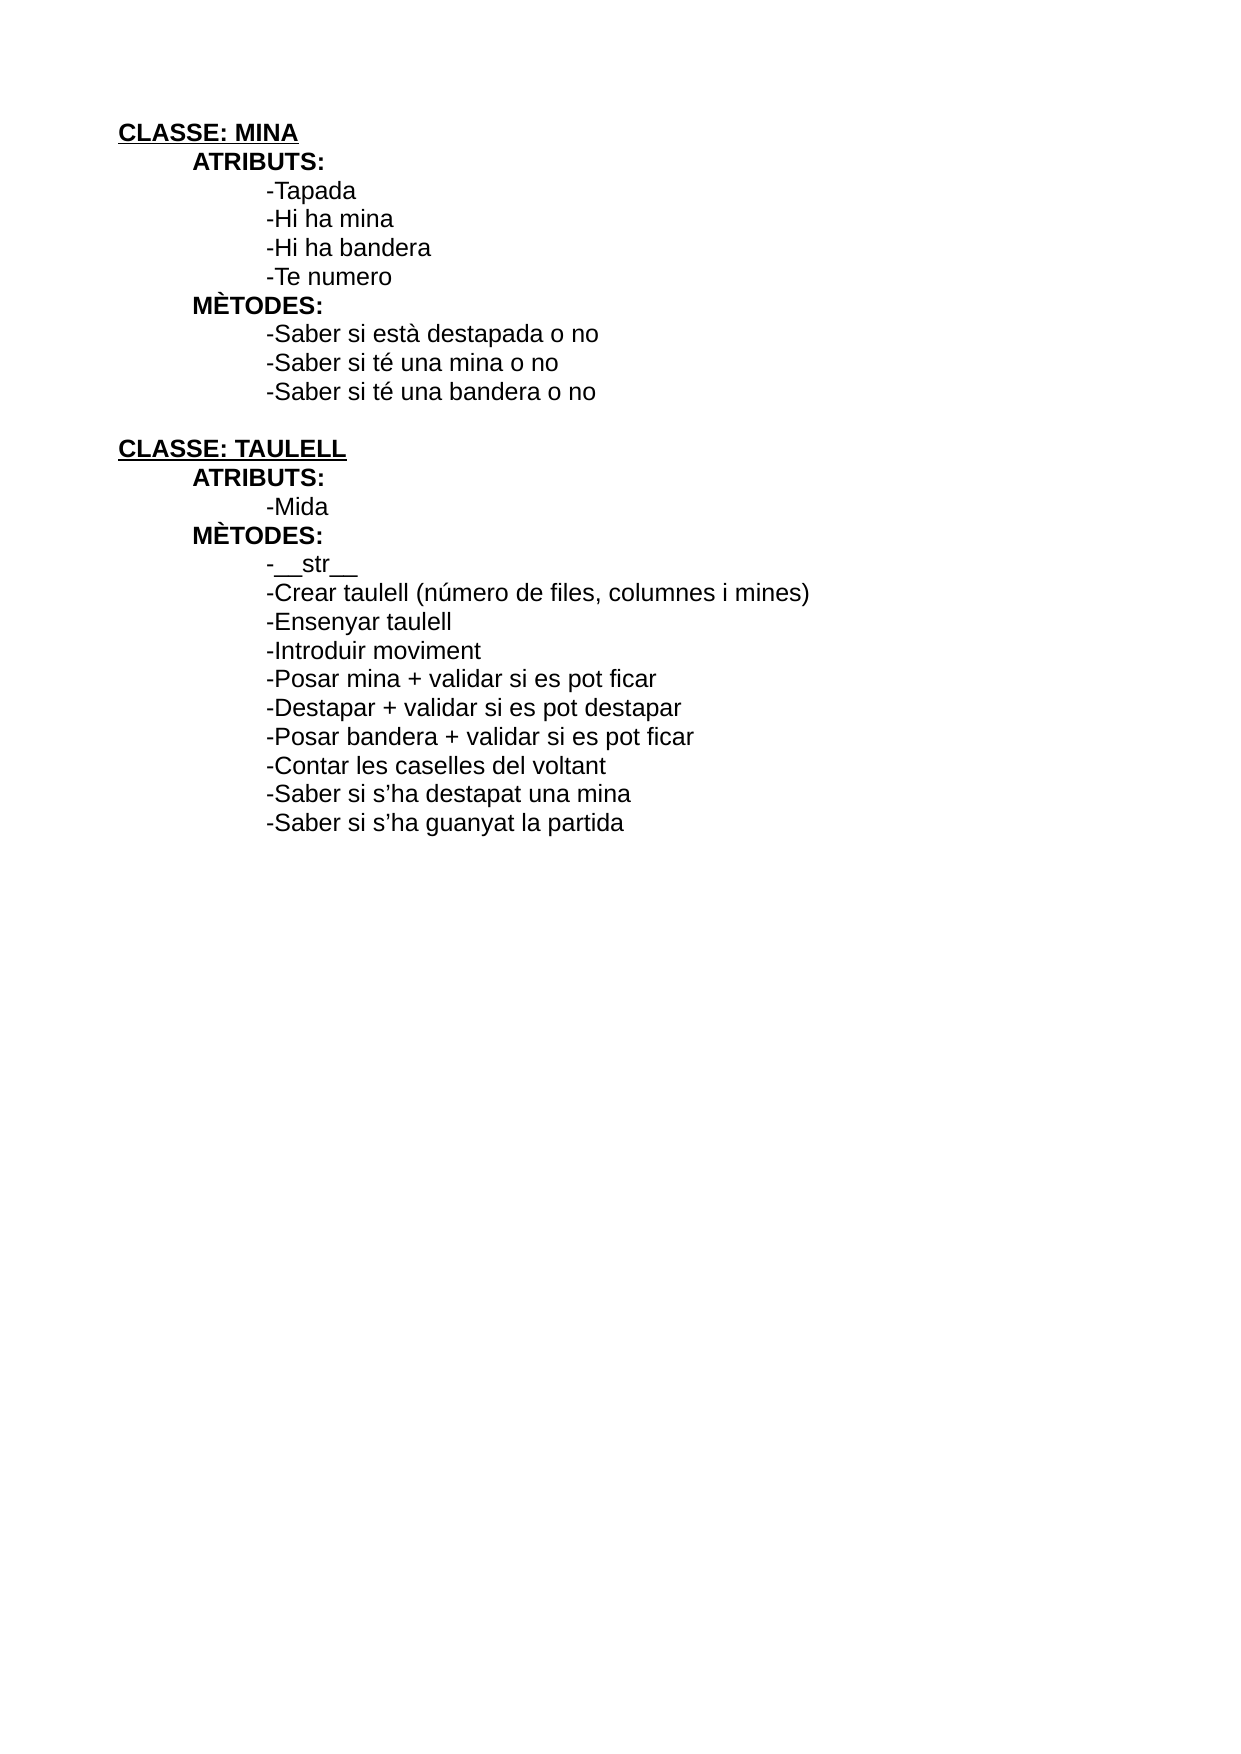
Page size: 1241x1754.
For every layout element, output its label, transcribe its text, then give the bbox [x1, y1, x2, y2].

text -Te numero [118, 262, 1122, 291]
text -Posar mina + validar si es pot ficar [118, 664, 1122, 693]
text -Saber si està destapada o no [118, 319, 1122, 348]
text CLASSE: MINA [118, 118, 1122, 147]
text -Introduir moviment [118, 636, 1122, 664]
text -Saber si s’ha destapat una mina [118, 779, 1122, 808]
text -Hi ha mina [118, 204, 1122, 233]
text -Saber si s’ha guanyat la partida [118, 808, 1122, 837]
text MÈTODES: [118, 291, 1122, 319]
text -Saber si té una mina o no [118, 348, 1122, 377]
text -Hi ha bandera [118, 233, 1122, 262]
text -Posar bandera + validar si es pot ficar [118, 722, 1122, 751]
text -Mida [118, 492, 1122, 521]
text -Tapada [118, 176, 1122, 204]
text -Ensenyar taulell [118, 607, 1122, 636]
text -Contar les caselles del voltant [118, 751, 1122, 779]
text CLASSE: TAULELL [118, 434, 1122, 463]
text MÈTODES: [118, 521, 1122, 549]
text ATRIBUTS: [118, 463, 1122, 492]
text -Saber si té una bandera o no [118, 377, 1122, 406]
text -Destapar + validar si es pot destapar [118, 693, 1122, 722]
text -__str__ [118, 549, 1122, 578]
text -Crear taulell (número de files, columnes i mines) [118, 578, 1122, 607]
text ATRIBUTS: [118, 147, 1122, 176]
